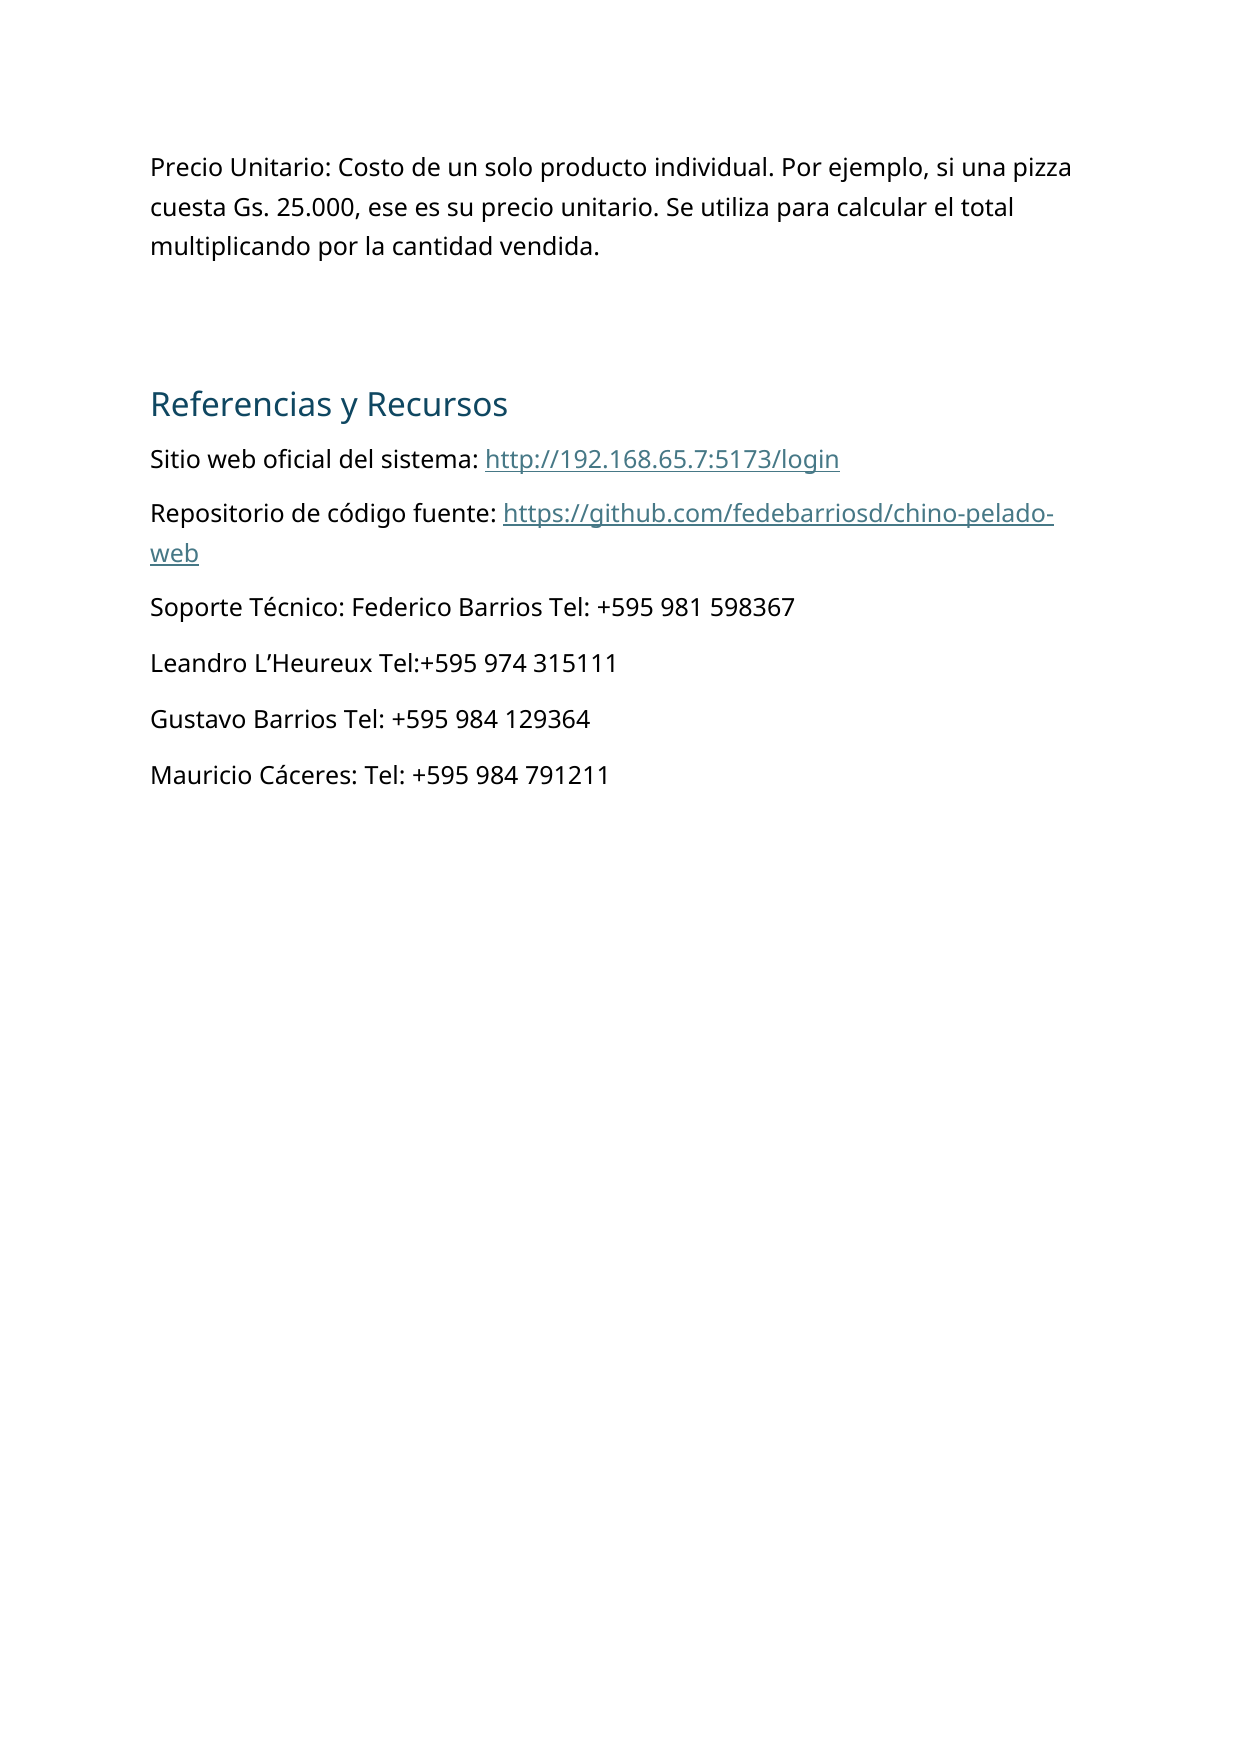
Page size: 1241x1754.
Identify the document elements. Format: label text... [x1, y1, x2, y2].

text Sitio web oficial del sistema: http://192.168.65.7:5173/login [150, 442, 1090, 476]
text Mauricio Cáceres: Tel: +595 984 791211 [150, 758, 1090, 792]
text Repositorio de código fuente: https://github.com/fedebarriosd/chino-pelado-web [150, 496, 1090, 569]
text Precio Unitario: Costo de un solo producto individual. Por ejemplo, si una pizza cuesta Gs. 25.000, ese es su precio unitario. Se utiliza para calcular el total multiplicando por la cantidad vendida. [150, 150, 1090, 302]
text Leandro L’Heureux Tel:+595 974 315111 [150, 645, 1090, 679]
text Gustavo Barrios Tel: +595 984 129364 [150, 702, 1090, 736]
text Soporte Técnico: Federico Barrios Tel: +595 981 598367 [150, 589, 1090, 623]
subtitle Referencias y Recursos [150, 381, 1090, 426]
